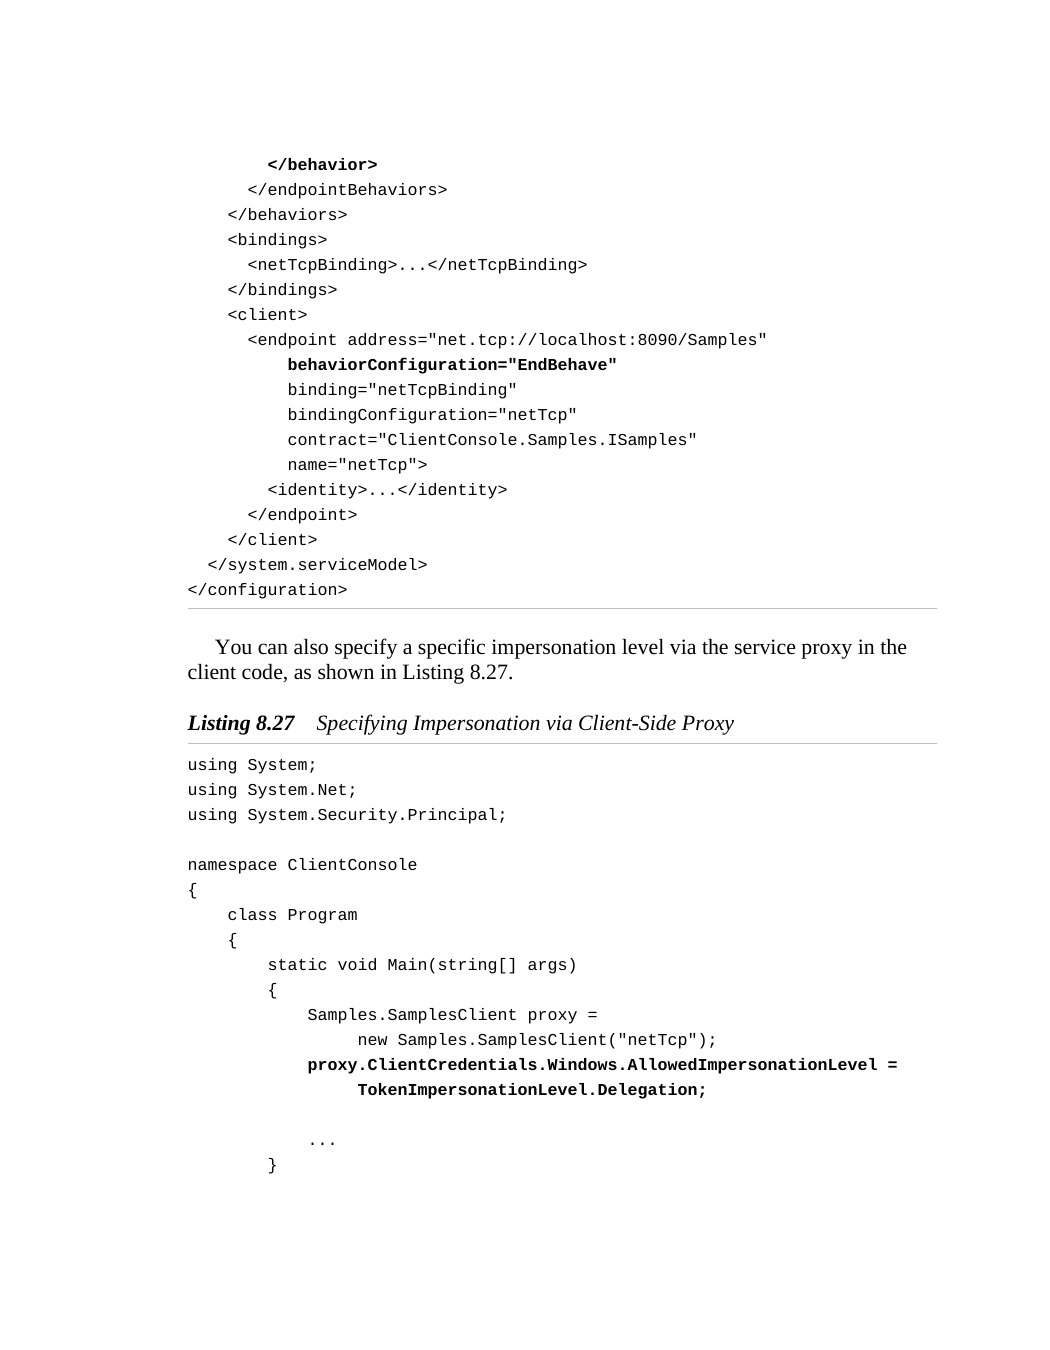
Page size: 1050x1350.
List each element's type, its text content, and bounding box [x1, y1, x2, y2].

text using System; [187, 751, 937, 776]
text namespace ClientConsole [187, 851, 937, 876]
text </endpointBehaviors> [187, 175, 937, 200]
text } [187, 1151, 937, 1176]
text using System.Net; [187, 776, 937, 801]
text name="netTcp"> [187, 450, 937, 475]
text Listing 8.27 Specifying Impersonation via Client-Side Proxy [187, 710, 937, 744]
text You can also specify a specific impersonation level via the service proxy in the client code, as shown in Listing 8.27. [187, 634, 937, 685]
text </behavior> [187, 150, 937, 175]
text contract="ClientConsole.Samples.ISamples" [187, 425, 937, 450]
text new Samples.SamplesClient("netTcp"); [187, 1026, 937, 1051]
text </system.serviceModel> [187, 550, 937, 575]
text </endpoint> [187, 500, 937, 525]
text { [187, 976, 937, 1001]
text { [187, 876, 937, 901]
text static void Main(string[] args) [187, 951, 937, 976]
text ... [187, 1126, 937, 1151]
text binding="netTcpBinding" [187, 375, 937, 400]
text class Program [187, 901, 937, 926]
text </configuration> [187, 575, 937, 609]
text <identity>...</identity> [187, 475, 937, 500]
text behaviorConfiguration="EndBehave" [187, 350, 937, 375]
text <endpoint address="net.tcp://localhost:8090/Samples" [187, 325, 937, 350]
text TokenImpersonationLevel.Delegation; [187, 1076, 937, 1101]
text <client> [187, 300, 937, 325]
text <netTcpBinding>...</netTcpBinding> [187, 250, 937, 275]
text bindingConfiguration="netTcp" [187, 400, 937, 425]
text { [187, 926, 937, 951]
text <bindings> [187, 225, 937, 250]
text </client> [187, 525, 937, 550]
text </behaviors> [187, 200, 937, 225]
text using System.Security.Principal; [187, 801, 937, 826]
text proxy.ClientCredentials.Windows.AllowedImpersonationLevel = [187, 1051, 937, 1076]
text Samples.SamplesClient proxy = [187, 1001, 937, 1026]
text </bindings> [187, 275, 937, 300]
